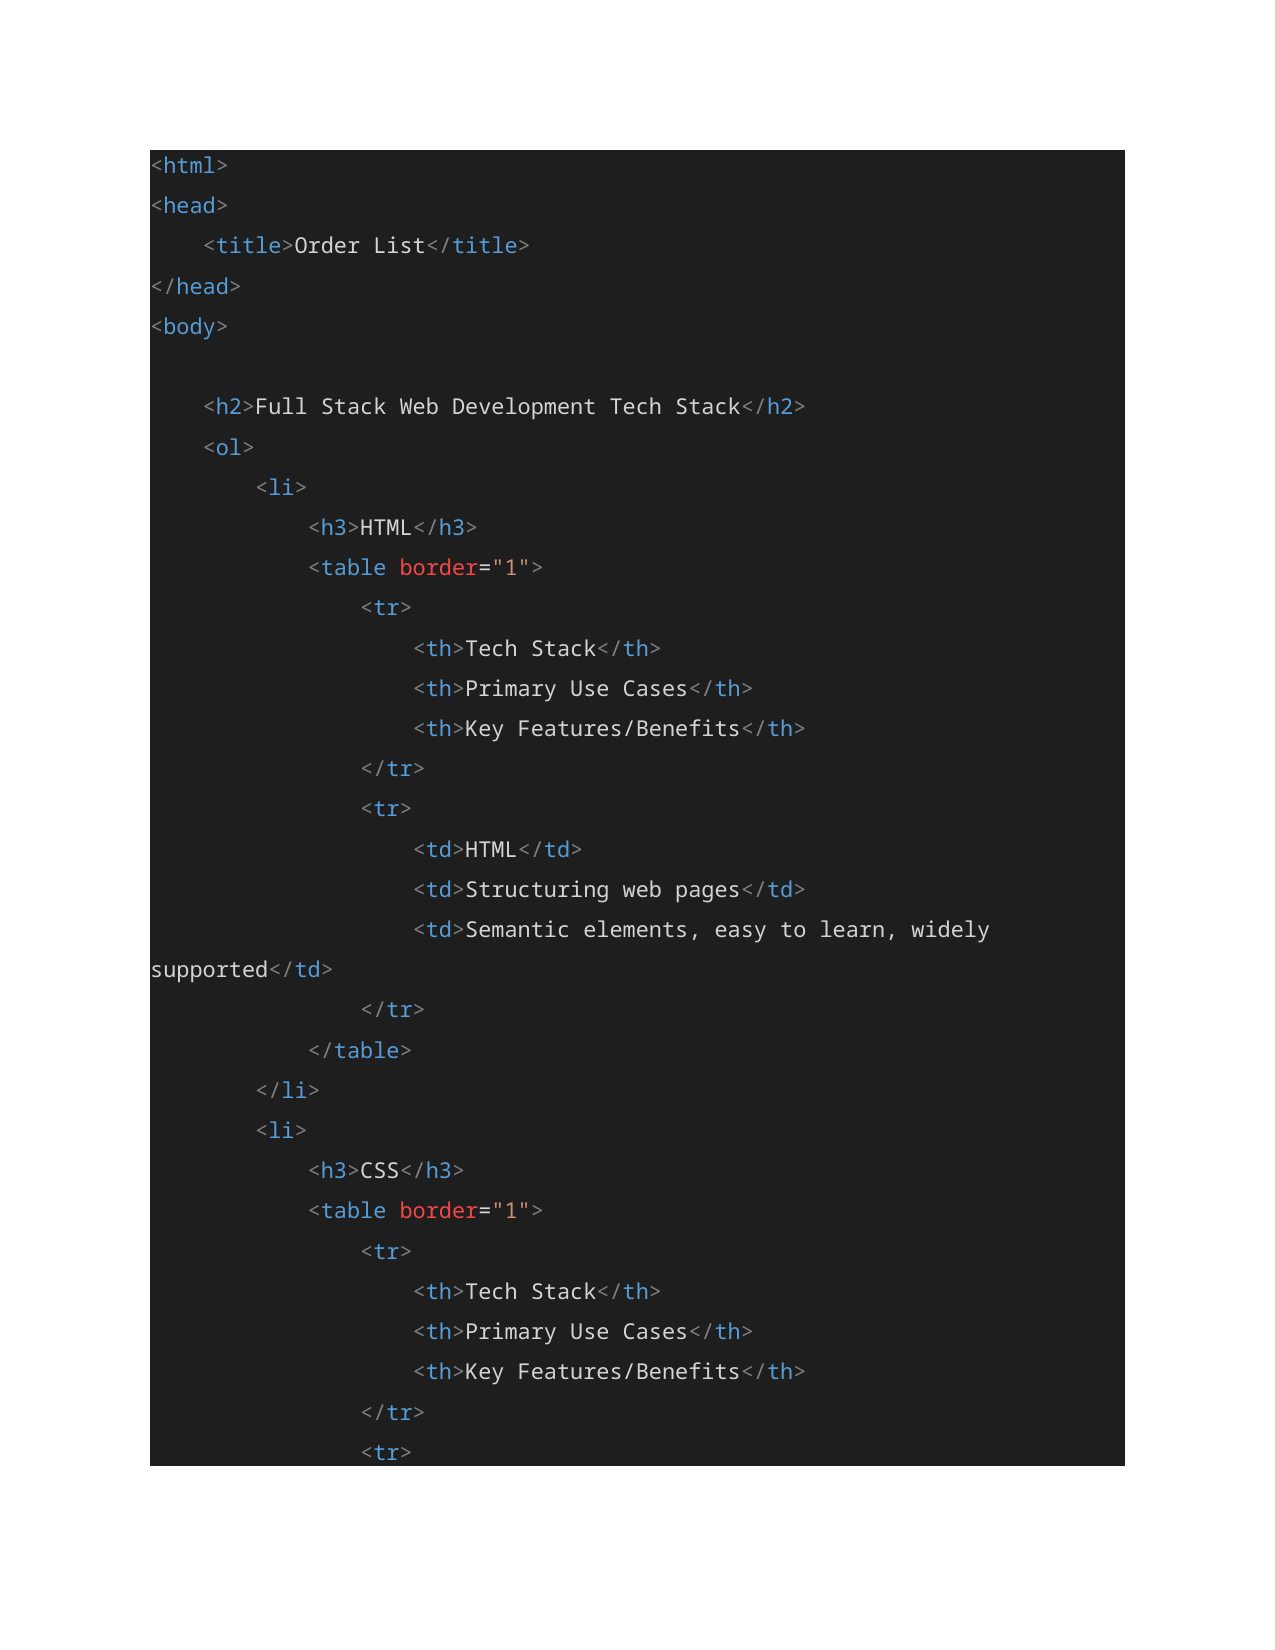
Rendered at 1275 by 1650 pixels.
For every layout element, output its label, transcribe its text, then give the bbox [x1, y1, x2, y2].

text <h3>HTML</h3> [150, 512, 1125, 542]
text <tr> [150, 592, 1125, 622]
text <html> [150, 150, 1125, 180]
text <h3>CSS</h3> [150, 1155, 1125, 1185]
text <ol> [150, 431, 1125, 461]
text <td>Structuring web pages</td> [150, 874, 1125, 903]
text <h2>Full Stack Web Development Tech Stack</h2> [150, 391, 1125, 421]
text <td>Semantic elements, easy to learn, widely supported</td> [150, 914, 1125, 984]
text <th>Primary Use Cases</th> [150, 673, 1125, 702]
text </tr> [150, 1396, 1125, 1426]
text <table border="1"> [150, 1195, 1125, 1225]
text <tr> [150, 1437, 1125, 1466]
text <tr> [150, 1236, 1125, 1265]
text <tr> [150, 793, 1125, 823]
text <body> [150, 311, 1125, 341]
text </li> [150, 1075, 1125, 1104]
text <th>Tech Stack</th> [150, 632, 1125, 662]
text <head> [150, 190, 1125, 220]
text <table border="1"> [150, 552, 1125, 582]
text </head> [150, 271, 1125, 300]
text <th>Key Features/Benefits</th> [150, 713, 1125, 743]
text </tr> [150, 753, 1125, 783]
text </tr> [150, 994, 1125, 1024]
text <li> [150, 1115, 1125, 1145]
text </table> [150, 1034, 1125, 1064]
text <th>Key Features/Benefits</th> [150, 1356, 1125, 1386]
text <td>HTML</td> [150, 833, 1125, 863]
text <th>Tech Stack</th> [150, 1276, 1125, 1306]
text <th>Primary Use Cases</th> [150, 1316, 1125, 1346]
text <title>Order List</title> [150, 230, 1125, 260]
text <li> [150, 472, 1125, 501]
